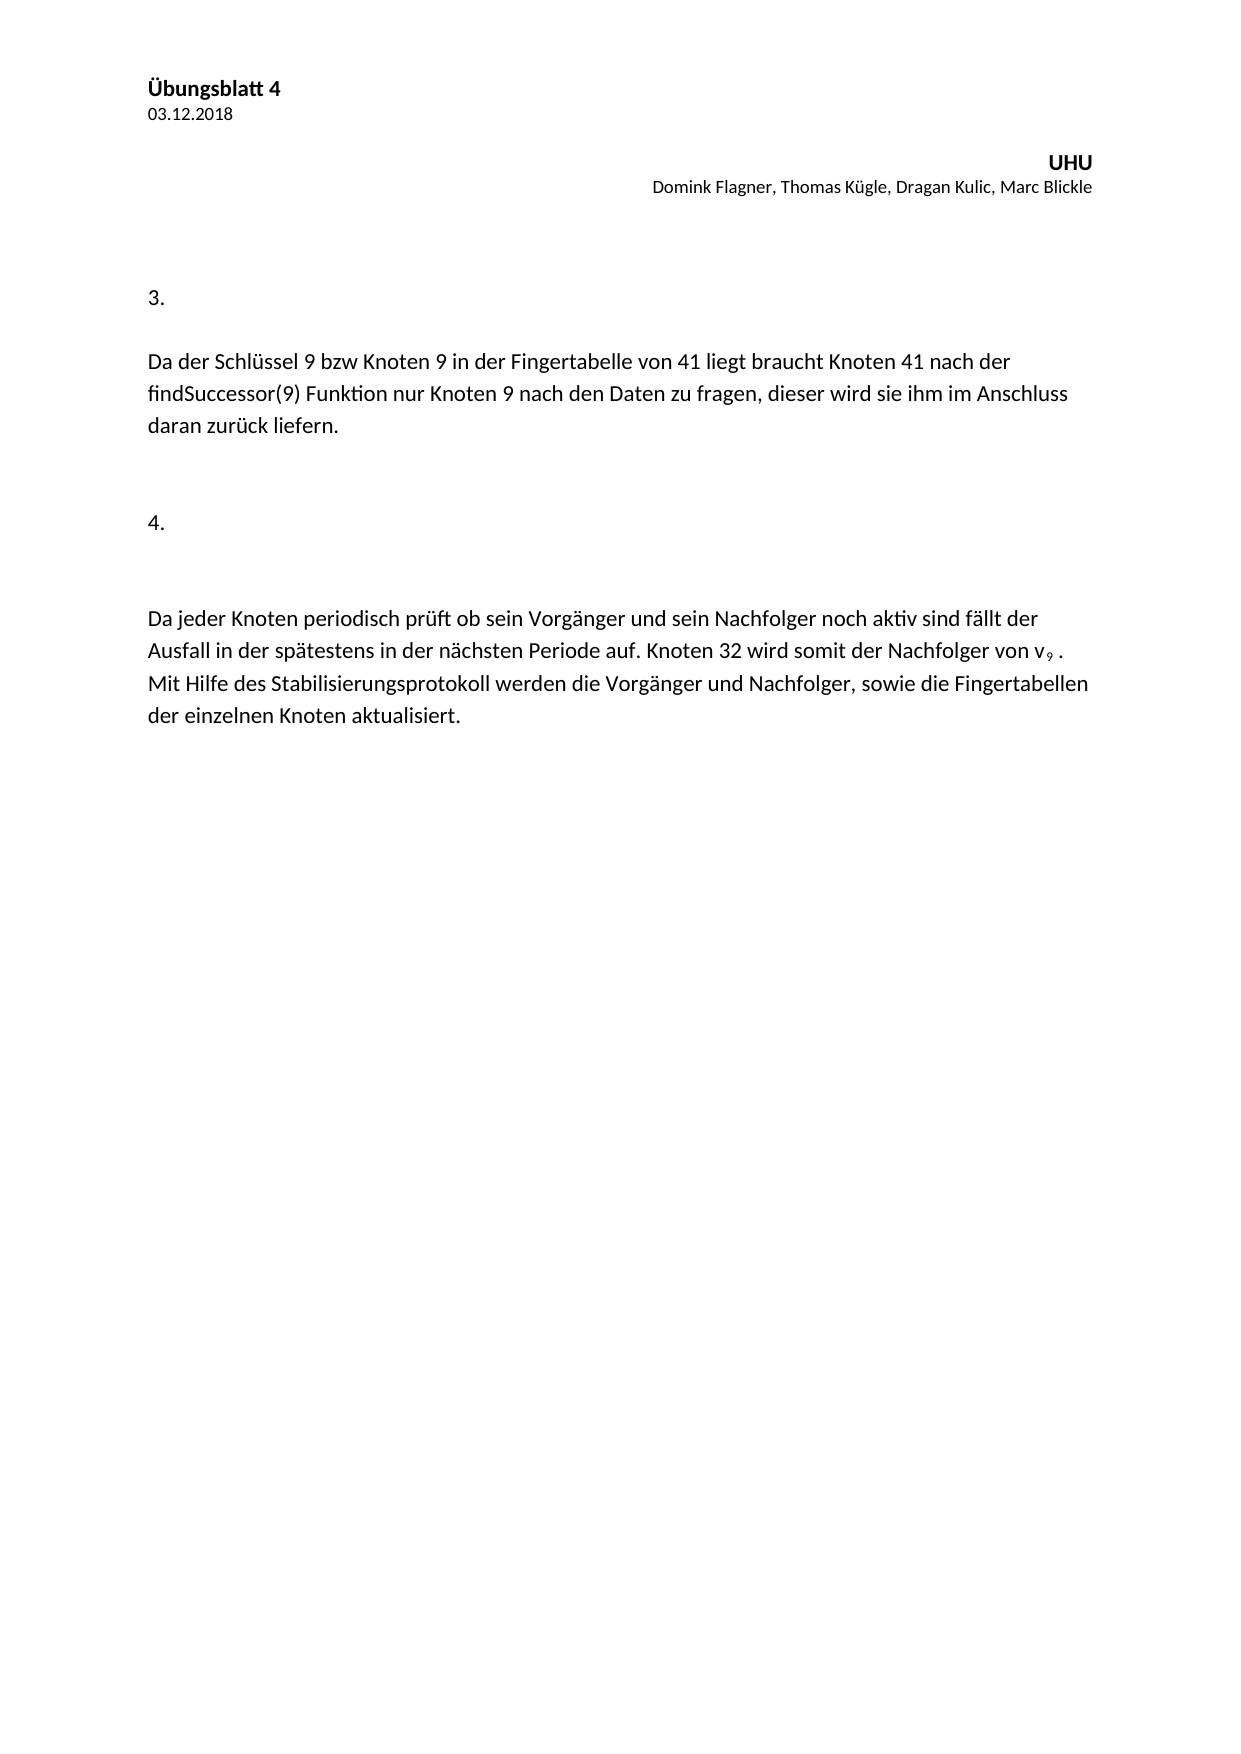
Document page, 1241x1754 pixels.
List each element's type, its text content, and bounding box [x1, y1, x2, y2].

text 3. [148, 283, 1093, 311]
text Da jeder Knoten periodisch prüft ob sein Vorgänger und sein Nachfolger noch aktiv sind fällt der Ausfall in der spätestens in der nächsten Periode auf. Knoten 32 wird somit der Nachfolger von v9 . Mit Hilfe des Stabilisierungsprotokoll werden die Vorgänger und Nachfolger, sowie die Fingertabellen der einzelnen Knoten aktualisiert. [148, 604, 1093, 729]
text Da der Schlüssel 9 bzw Knoten 9 in der Fingertabelle von 41 liegt braucht Knoten 41 nach der findSuccessor(9) Funktion nur Knoten 9 nach den Daten zu fragen, dieser wird sie ihm im Anschluss daran zurück liefern. [148, 347, 1093, 439]
text 4. [148, 508, 1093, 536]
